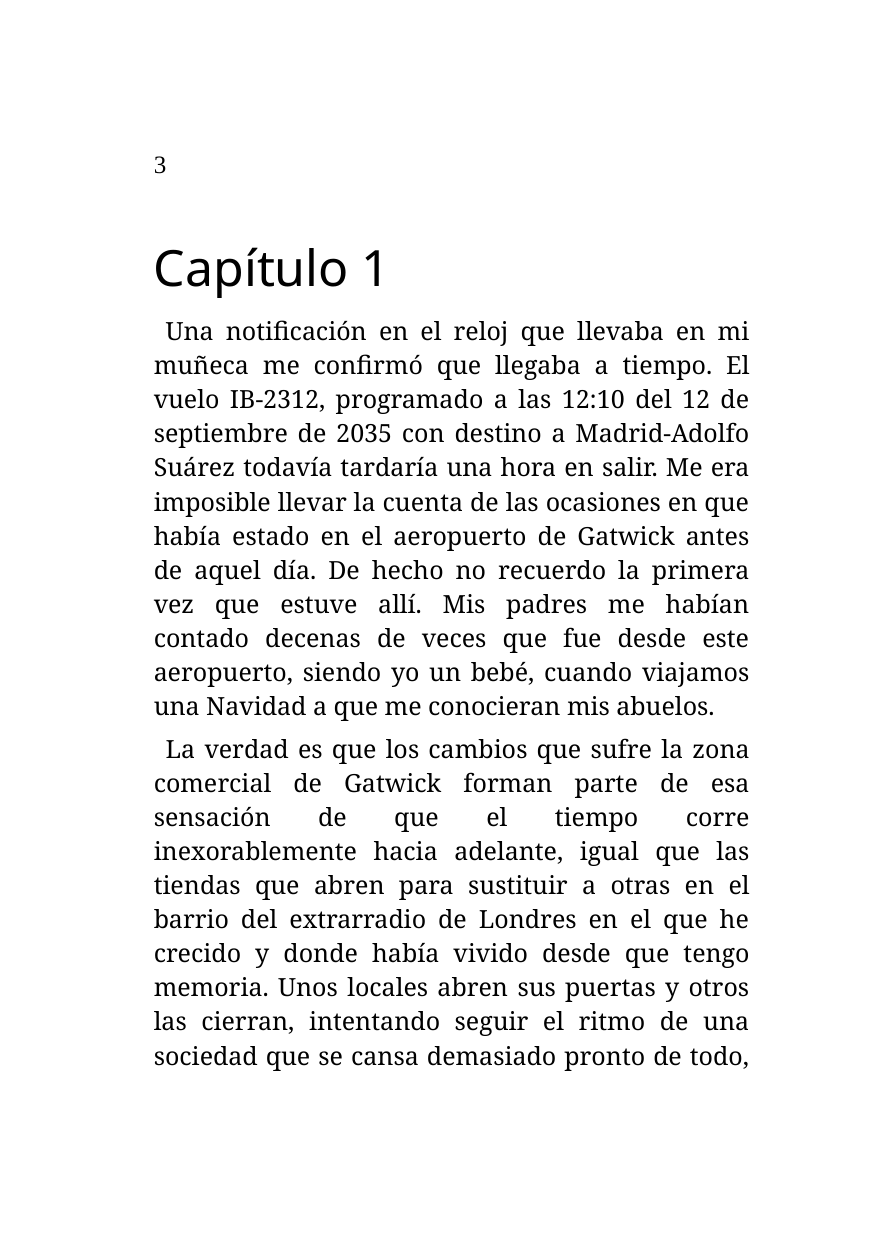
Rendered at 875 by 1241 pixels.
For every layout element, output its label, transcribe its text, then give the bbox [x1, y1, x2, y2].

subtitle Capítulo 1 [153, 233, 750, 301]
text Una notificación en el reloj que llevaba en mi muñeca me confirmó que llegaba a tiempo. El vuelo IB-2312, programado a las 12:10 del 12 de septiembre de 2035 con destino a Madrid-Adolfo Suárez todavía tardaría una hora en salir. Me era imposible llevar la cuenta de las ocasiones en que había estado en el aeropuerto de Gatwick antes de aquel día. De hecho no recuerdo la primera vez que estuve allí. Mis padres me habían contado decenas de veces que fue desde este aeropuerto, siendo yo un bebé, cuando viajamos una Navidad a que me conocieran mis abuelos. [153, 314, 750, 723]
text La verdad es que los cambios que sufre la zona comercial de Gatwick forman parte de esa sensación de que el tiempo corre inexorablemente hacia adelante, igual que las tiendas que abren para sustituir a otras en el barrio del extrarradio de Londres en el que he crecido y donde había vivido desde que tengo memoria. Unos locales abren sus puertas y otros las cierran, intentando seguir el ritmo de una sociedad que se cansa demasiado pronto de todo, [153, 732, 750, 1072]
